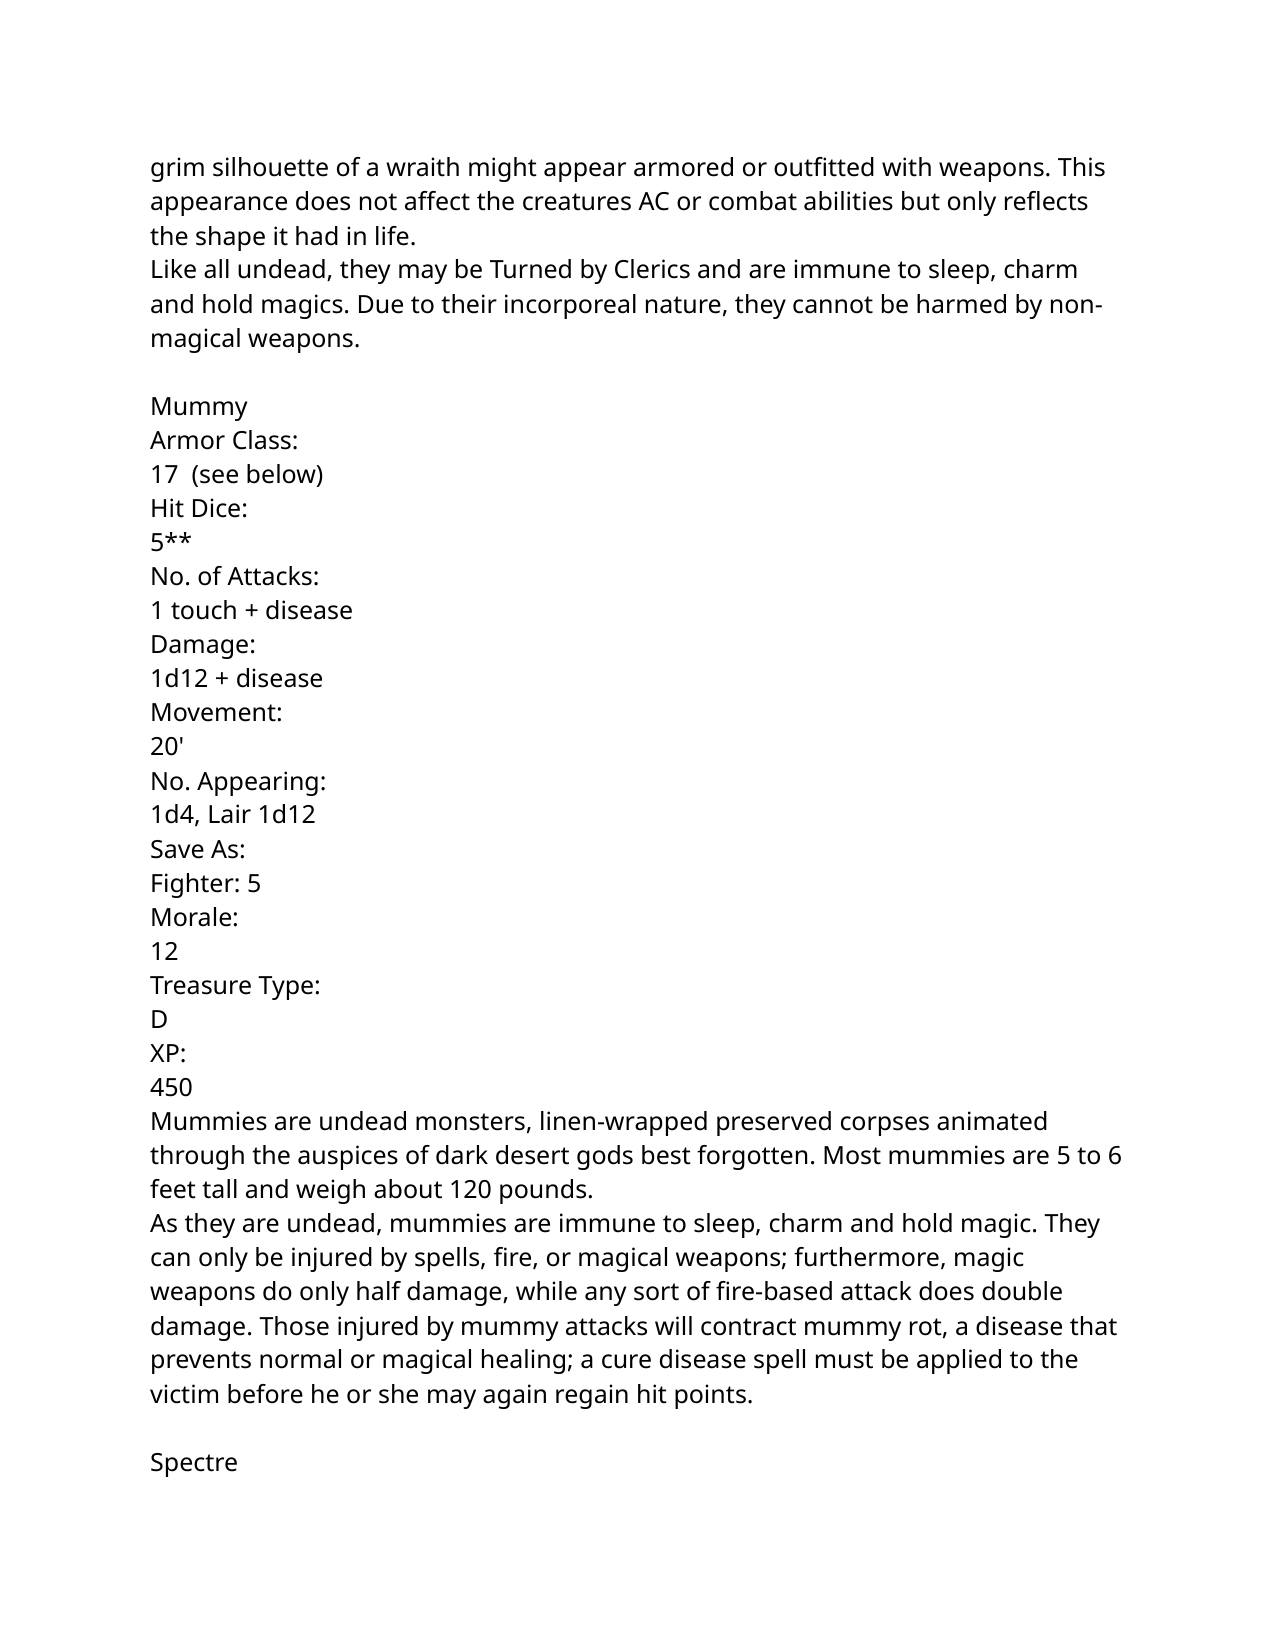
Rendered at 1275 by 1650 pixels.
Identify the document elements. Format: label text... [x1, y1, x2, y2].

text 450 [150, 1070, 1125, 1104]
text 17 (see below) [150, 457, 1125, 491]
text Movement: [150, 695, 1125, 729]
text Damage: [150, 627, 1125, 661]
text Mummy [150, 388, 1125, 422]
text D [150, 1002, 1125, 1036]
text Treasure Type: [150, 967, 1125, 1002]
text 1 touch + disease [150, 593, 1125, 627]
text Hit Dice: [150, 491, 1125, 525]
text As they are undead, mummies are immune to sleep, charm and hold magic. They can only be injured by spells, fire, or magical weapons; furthermore, magic weapons do only half damage, while any sort of fire-based attack does double damage. Those injured by mummy attacks will contract mummy rot, a disease that prevents normal or magical healing; a cure disease spell must be applied to the victim before he or she may again regain hit points. [150, 1206, 1125, 1410]
text XP: [150, 1036, 1125, 1070]
text Like all undead, they may be Turned by Clerics and are immune to sleep, charm and hold magics. Due to their incorporeal nature, they cannot be harmed by non-magical weapons. [150, 252, 1125, 354]
text Mummies are undead monsters, linen-wrapped preserved corpses animated through the auspices of dark desert gods best forgotten. Most mummies are 5 to 6 feet tall and weigh about 120 pounds. [150, 1104, 1125, 1206]
text 1d4, Lair 1d12 [150, 797, 1125, 831]
text Armor Class: [150, 422, 1125, 457]
text 12 [150, 933, 1125, 967]
text No. of Attacks: [150, 559, 1125, 593]
text Spectre [150, 1444, 1125, 1478]
text 1d12 + disease [150, 661, 1125, 695]
text Morale: [150, 899, 1125, 933]
text grim silhouette of a wraith might appear armored or outfitted with weapons. This appearance does not affect the creatures AC or combat abilities but only reflects the shape it had in life. [150, 150, 1125, 252]
text 5** [150, 525, 1125, 559]
text 20' [150, 729, 1125, 763]
text Save As: [150, 831, 1125, 865]
text No. Appearing: [150, 763, 1125, 797]
text Fighter: 5 [150, 865, 1125, 899]
